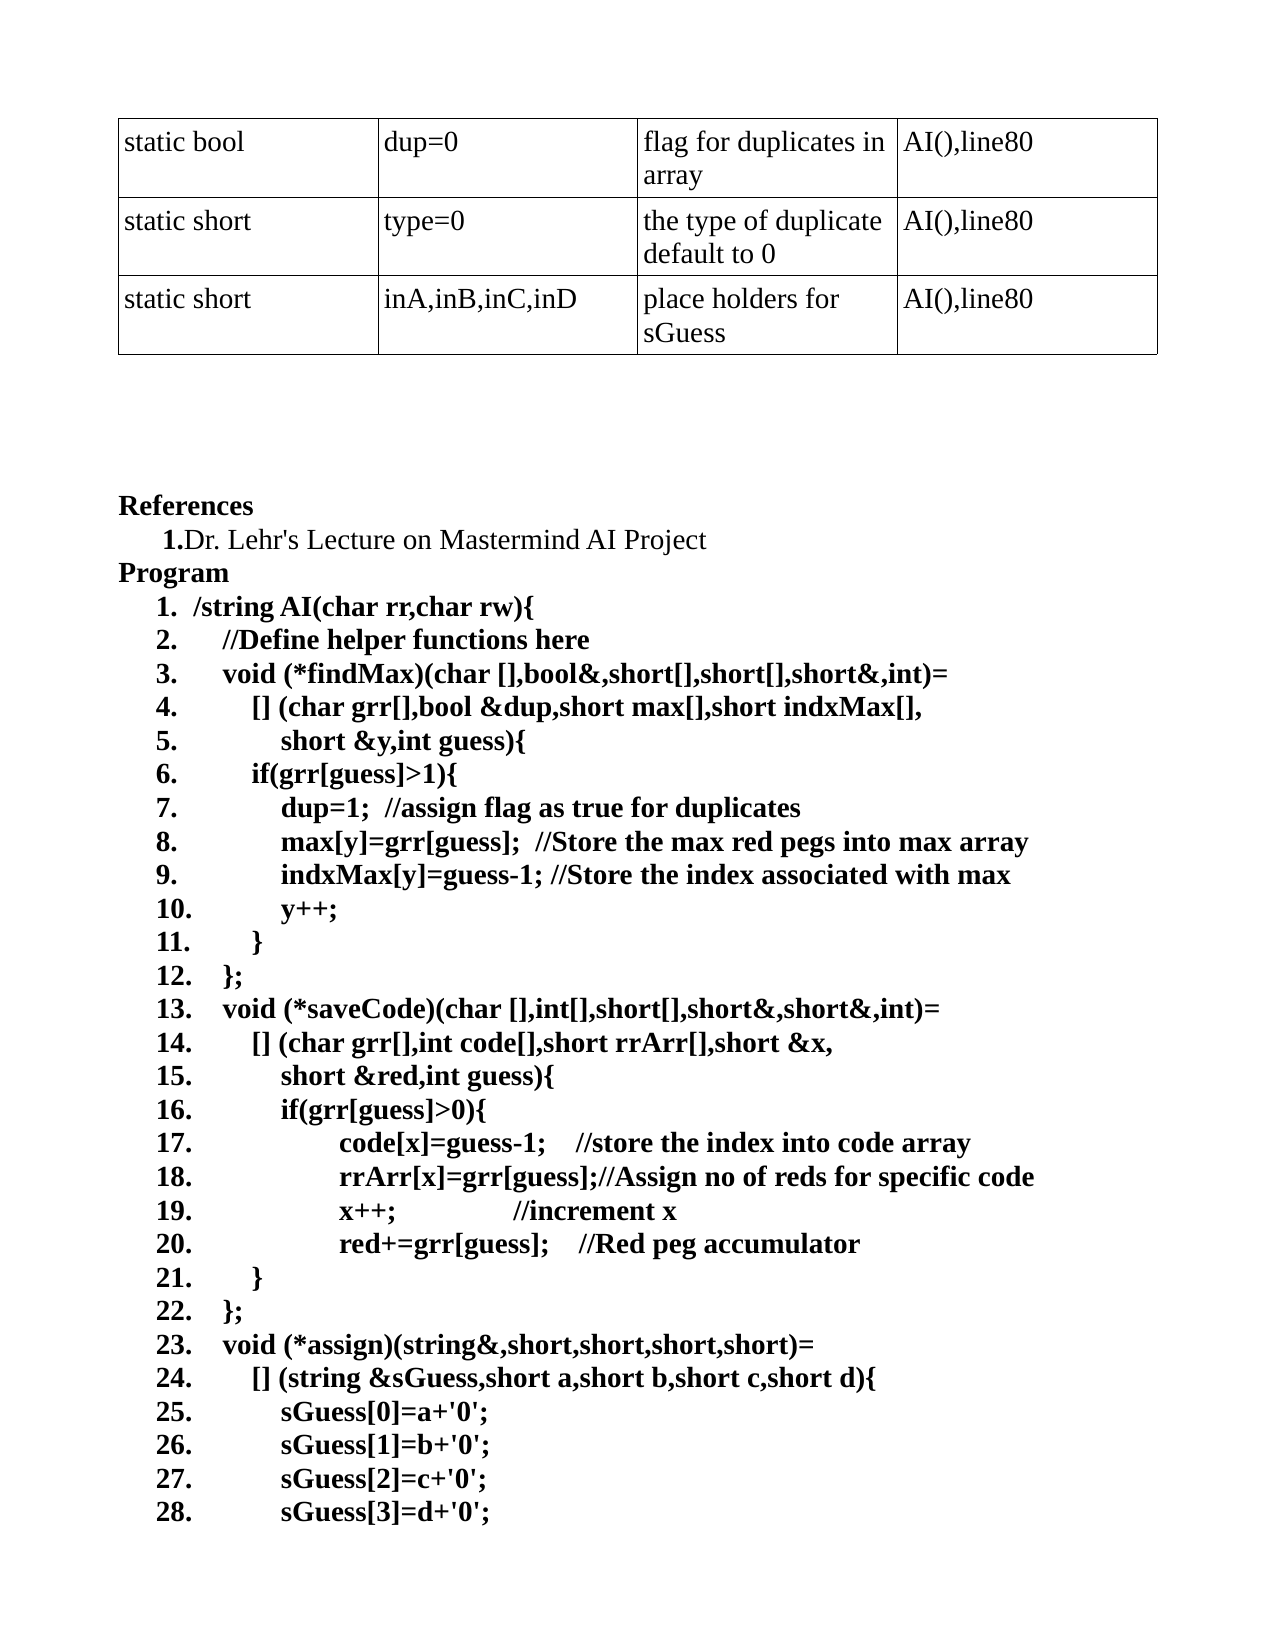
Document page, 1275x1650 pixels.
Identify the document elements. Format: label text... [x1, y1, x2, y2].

table_cell AI(),line80 [898, 276, 1157, 354]
list [] (char grr[],bool &dup,short max[],short indxMax[], [156, 689, 1157, 723]
list if(grr[guess]>1){ [156, 757, 1157, 790]
table_cell static short [119, 198, 378, 275]
text References [118, 488, 1157, 522]
list }; [156, 1293, 1157, 1327]
list if(grr[guess]>0){ [156, 1092, 1157, 1126]
table_cell AI(),line80 [898, 198, 1157, 275]
table_cell dup=0 [379, 119, 637, 197]
list sGuess[3]=d+'0'; [156, 1494, 1157, 1528]
list /string AI(char rr,char rw){ [156, 589, 1157, 622]
list } [156, 1260, 1157, 1293]
list dup=1; //assign flag as true for duplicates [156, 790, 1157, 824]
list rrArr[x]=grr[guess];//Assign no of reds for specific code [156, 1159, 1157, 1193]
list max[y]=grr[guess]; //Store the max red pegs into max array [156, 824, 1157, 857]
list //Define helper functions here [156, 622, 1157, 656]
list sGuess[2]=c+'0'; [156, 1461, 1157, 1494]
list }; [156, 958, 1157, 991]
table_cell AI(),line80 [898, 119, 1157, 197]
list x++; //increment x [156, 1193, 1157, 1226]
list short &red,int guess){ [156, 1058, 1157, 1092]
table_cell flag for duplicates in array [638, 119, 897, 197]
list [] (char grr[],int code[],short rrArr[],short &x, [156, 1025, 1157, 1058]
list code[x]=guess-1; //store the index into code array [156, 1126, 1157, 1159]
list sGuess[0]=a+'0'; [156, 1394, 1157, 1427]
list y++; [156, 891, 1157, 924]
list sGuess[1]=b+'0'; [156, 1427, 1157, 1461]
table_cell static bool [119, 119, 378, 197]
list void (*findMax)(char [],bool&,short[],short[],short&,int)= [156, 656, 1157, 689]
list indxMax[y]=guess-1; //Store the index associated with max [156, 857, 1157, 891]
table_cell the type of duplicate default to 0 [638, 198, 897, 275]
table_cell static short [119, 276, 378, 354]
table_cell inA,inB,inC,inD [379, 276, 637, 354]
list } [156, 924, 1157, 958]
list void (*saveCode)(char [],int[],short[],short&,short&,int)= [156, 991, 1157, 1025]
text Program [118, 555, 1157, 589]
list [] (string &sGuess,short a,short b,short c,short d){ [156, 1360, 1157, 1394]
table_cell type=0 [379, 198, 637, 275]
list short &y,int guess){ [156, 723, 1157, 757]
list void (*assign)(string&,short,short,short,short)= [156, 1327, 1157, 1360]
list red+=grr[guess]; //Red peg accumulator [156, 1226, 1157, 1260]
table_cell place holders for sGuess [638, 276, 897, 354]
text 1.Dr. Lehr's Lecture on Mastermind AI Project [118, 522, 1157, 555]
